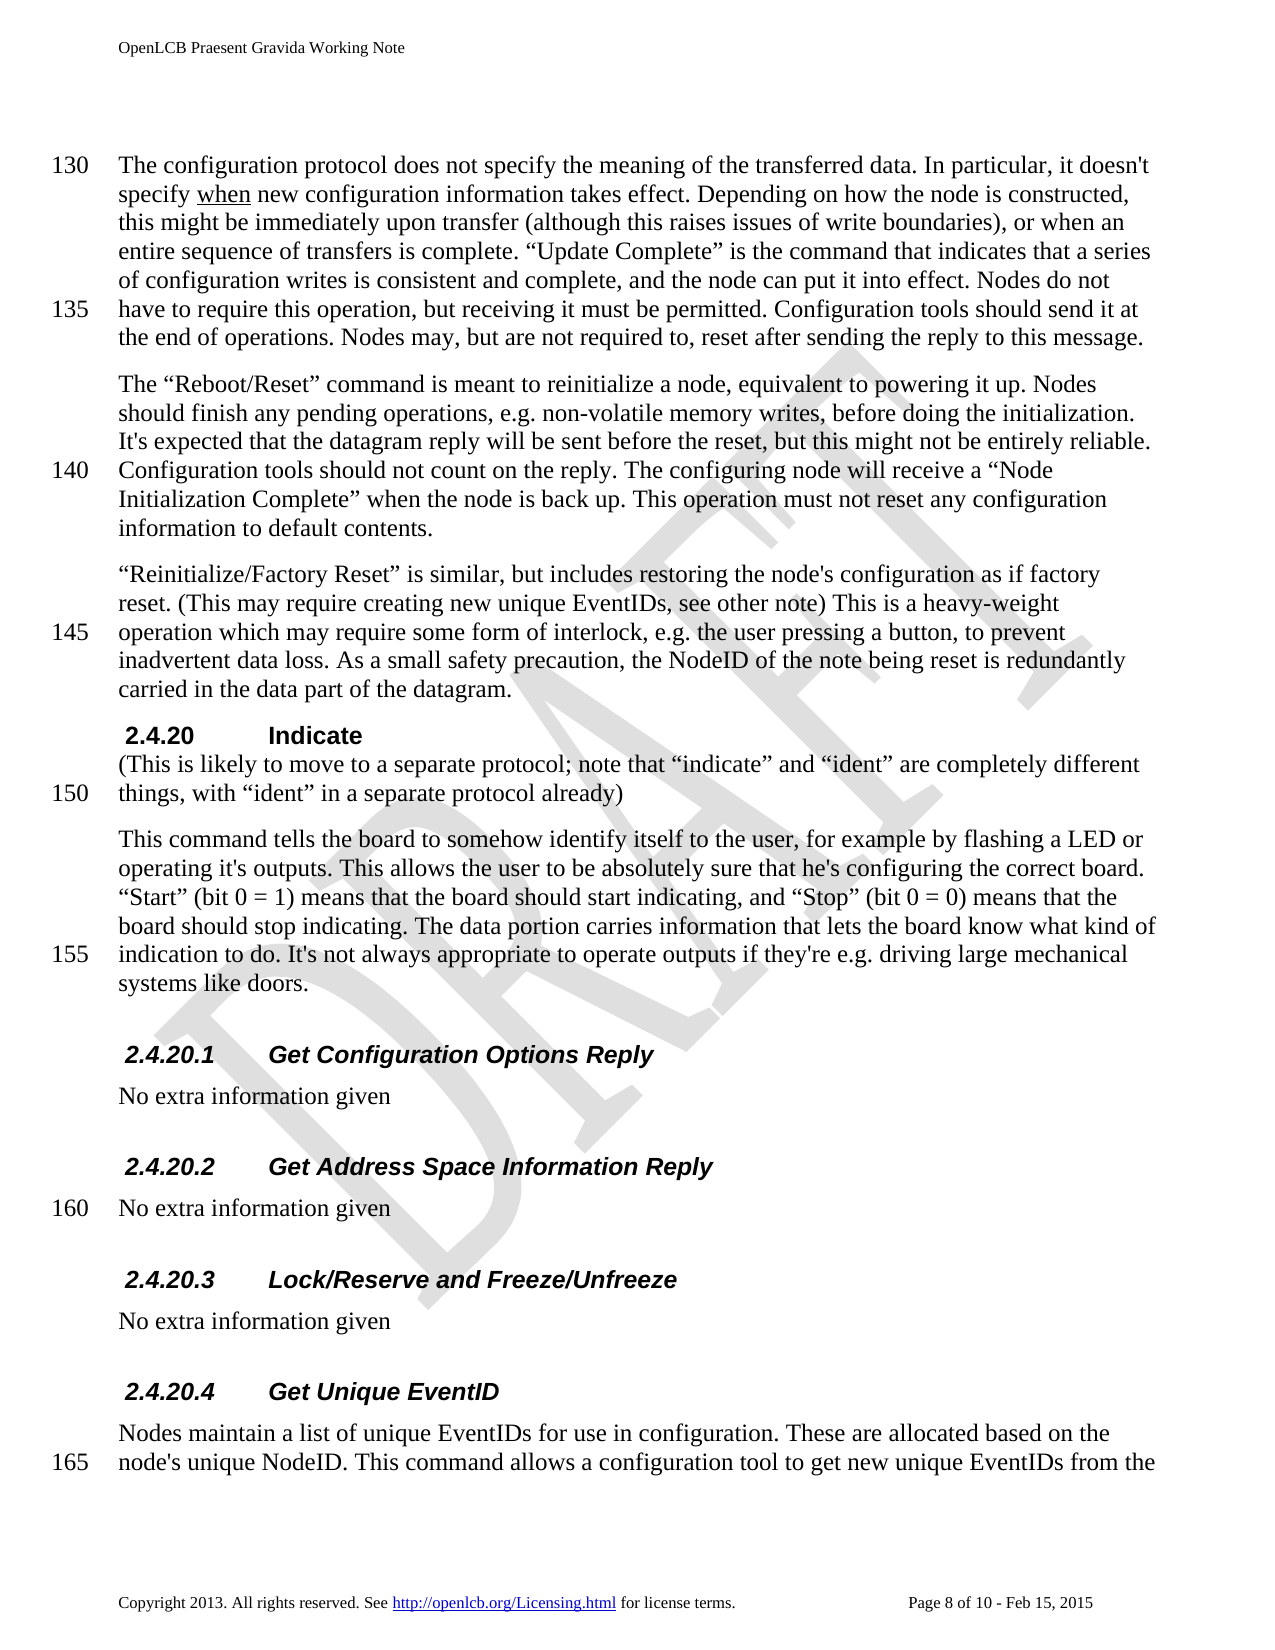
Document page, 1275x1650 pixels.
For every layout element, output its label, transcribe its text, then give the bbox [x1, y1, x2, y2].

subtitle Get Address Space Information Reply [516, 1152, 1157, 1181]
subtitle [628, 721, 809, 749]
subtitle Lock/Reserve and Freeze/Unfreeze [118, 1265, 429, 1293]
subtitle Get Address Space Information Reply [348, 1152, 493, 1181]
subtitle Get Configuration Options Reply [118, 1040, 221, 1068]
text No extra information given [118, 1306, 1157, 1334]
text Nodes maintain a list of unique EventIDs for use in configuration. These are allocated based on the node's unique NodeID. This command allows a configuration tool to get new unique EventIDs from the [118, 1418, 1157, 1476]
text “Reinitialize/Factory Reset” is similar, but includes restoring the node's configuration as if factory reset. (This may require creating new unique EventIDs, see other note) This is a heavy-weight operation which may require some form of interlock, e.g. the user pressing a button, to prevent inadvertent data loss. As a small safety precaution, the NodeID of the note being reset is redundantly carried in the data part of the datagram. [118, 559, 763, 703]
text (This is likely to move to a separate protocol; note that “indicate” and “ident” are completely different things, with “ident” in a separate protocol already) [670, 749, 867, 807]
text No extra information given [513, 1193, 1157, 1222]
text “Reinitialize/Factory Reset” is similar, but includes restoring the node's configuration as if factory reset. (This may require creating new unique EventIDs, see other note) This is a heavy-weight operation which may require some form of interlock, e.g. the user pressing a button, to prevent inadvertent data loss. As a small safety precaution, the NodeID of the note being reset is redundantly carried in the data part of the datagram. [665, 559, 1033, 703]
text This command tells the board to somehow identify itself to the user, for example by flashing a LED or operating it's outputs. This allows the user to be absolutely sure that he's configuring the correct board. “Start” (bit 0 = 1) means that the board should start indicating, and “Stop” (bit 0 = 0) means that the board should stop indicating. The data portion carries information that lets the board know what kind of indication to do. It's not always appropriate to operate outputs if they're e.g. driving large mechanical systems like doors. [477, 824, 721, 997]
text No extra information given [277, 1081, 457, 1109]
subtitle [824, 721, 1157, 749]
text This command tells the board to somehow identify itself to the user, for example by flashing a LED or operating it's outputs. This allows the user to be absolutely sure that he's configuring the correct board. “Start” (bit 0 = 1) means that the board should start indicating, and “Stop” (bit 0 = 0) means that the board should stop indicating. The data portion carries information that lets the board know what kind of indication to do. It's not always appropriate to operate outputs if they're e.g. driving large mechanical systems like doors. [118, 824, 460, 997]
text No extra information given [118, 1081, 262, 1109]
subtitle Get Address Space Information Reply [118, 1152, 334, 1181]
text The “Reboot/Reset” command is meant to reinitialize a node, equivalent to powering it up. Nodes should finish any pending operations, e.g. non-volatile memory writes, before doing the initialization. It's expected that the datagram reply will be sent before the reset, but this might not be entirely reliable. Configuration tools should not count on the reply. The configuring node will receive a “Node Initialization Complete” when the node is back up. This operation must not reset any configuration information to default contents. [815, 369, 1157, 541]
text The configuration protocol does not specify the meaning of the transferred data. In particular, it doesn't specify when new configuration information takes effect. Depending on how the node is constructed, this might be immediately upon transfer (although this raises issues of write boundaries), or when an entire sequence of transfers is complete. “Update Complete” is the command that indicates that a series of configuration writes is consistent and complete, and the node can put it into effect. Nodes do not have to require this operation, but receiving it must be permitted. Configuration tools should send it at the end of operations. Nodes may, but are not required to, reset after sending the reply to this message. [118, 150, 1157, 351]
text “Reinitialize/Factory Reset” is similar, but includes restoring the node's configuration as if factory reset. (This may require creating new unique EventIDs, see other note) This is a heavy-weight operation which may require some form of interlock, e.g. the user pressing a button, to prevent inadvertent data loss. As a small safety precaution, the NodeID of the note being reset is redundantly carried in the data part of the datagram. [963, 559, 1157, 703]
text (This is likely to move to a separate protocol; note that “indicate” and “ident” are completely different things, with “ident” in a separate protocol already) [852, 749, 1157, 807]
text (This is likely to move to a separate protocol; note that “indicate” and “ident” are completely different things, with “ident” in a separate protocol already) [579, 749, 698, 807]
text No extra information given [389, 1193, 493, 1222]
subtitle Lock/Reserve and Freeze/Unfreeze [447, 1265, 1157, 1293]
text (This is likely to move to a separate protocol; note that “indicate” and “ident” are completely different things, with “ident” in a separate protocol already) [118, 749, 599, 807]
subtitle Get Configuration Options Reply [236, 1040, 421, 1068]
text This command tells the board to somehow identify itself to the user, for example by flashing a LED or operating it's outputs. This allows the user to be absolutely sure that he's configuring the correct board. “Start” (bit 0 = 1) means that the board should start indicating, and “Stop” (bit 0 = 0) means that the board should stop indicating. The data portion carries information that lets the board know what kind of indication to do. It's not always appropriate to operate outputs if they're e.g. driving large mechanical systems like doors. [670, 824, 1157, 997]
text No extra information given [587, 1081, 1157, 1109]
subtitle Get Unique EventID [118, 1377, 1157, 1406]
text No extra information given [476, 1081, 572, 1109]
subtitle Get Configuration Options Reply [440, 1040, 513, 1068]
text No extra information given [118, 1193, 375, 1222]
subtitle Get Configuration Options Reply [546, 1040, 1157, 1068]
subtitle Indicate [118, 721, 559, 749]
subtitle [560, 721, 614, 749]
text The “Reboot/Reset” command is meant to reinitialize a node, equivalent to powering it up. Nodes should finish any pending operations, e.g. non-volatile memory writes, before doing the initialization. It's expected that the datagram reply will be sent before the reset, but this might not be entirely reliable. Configuration tools should not count on the reply. The configuring node will receive a “Node Initialization Complete” when the node is back up. This operation must not reset any configuration information to default contents. [118, 369, 902, 541]
text This command tells the board to somehow identify itself to the user, for example by flashing a LED or operating it's outputs. This allows the user to be absolutely sure that he's configuring the correct board. “Start” (bit 0 = 1) means that the board should start indicating, and “Stop” (bit 0 = 0) means that the board should stop indicating. The data portion carries information that lets the board know what kind of indication to do. It's not always appropriate to operate outputs if they're e.g. driving large mechanical systems like doors. [366, 828, 515, 977]
